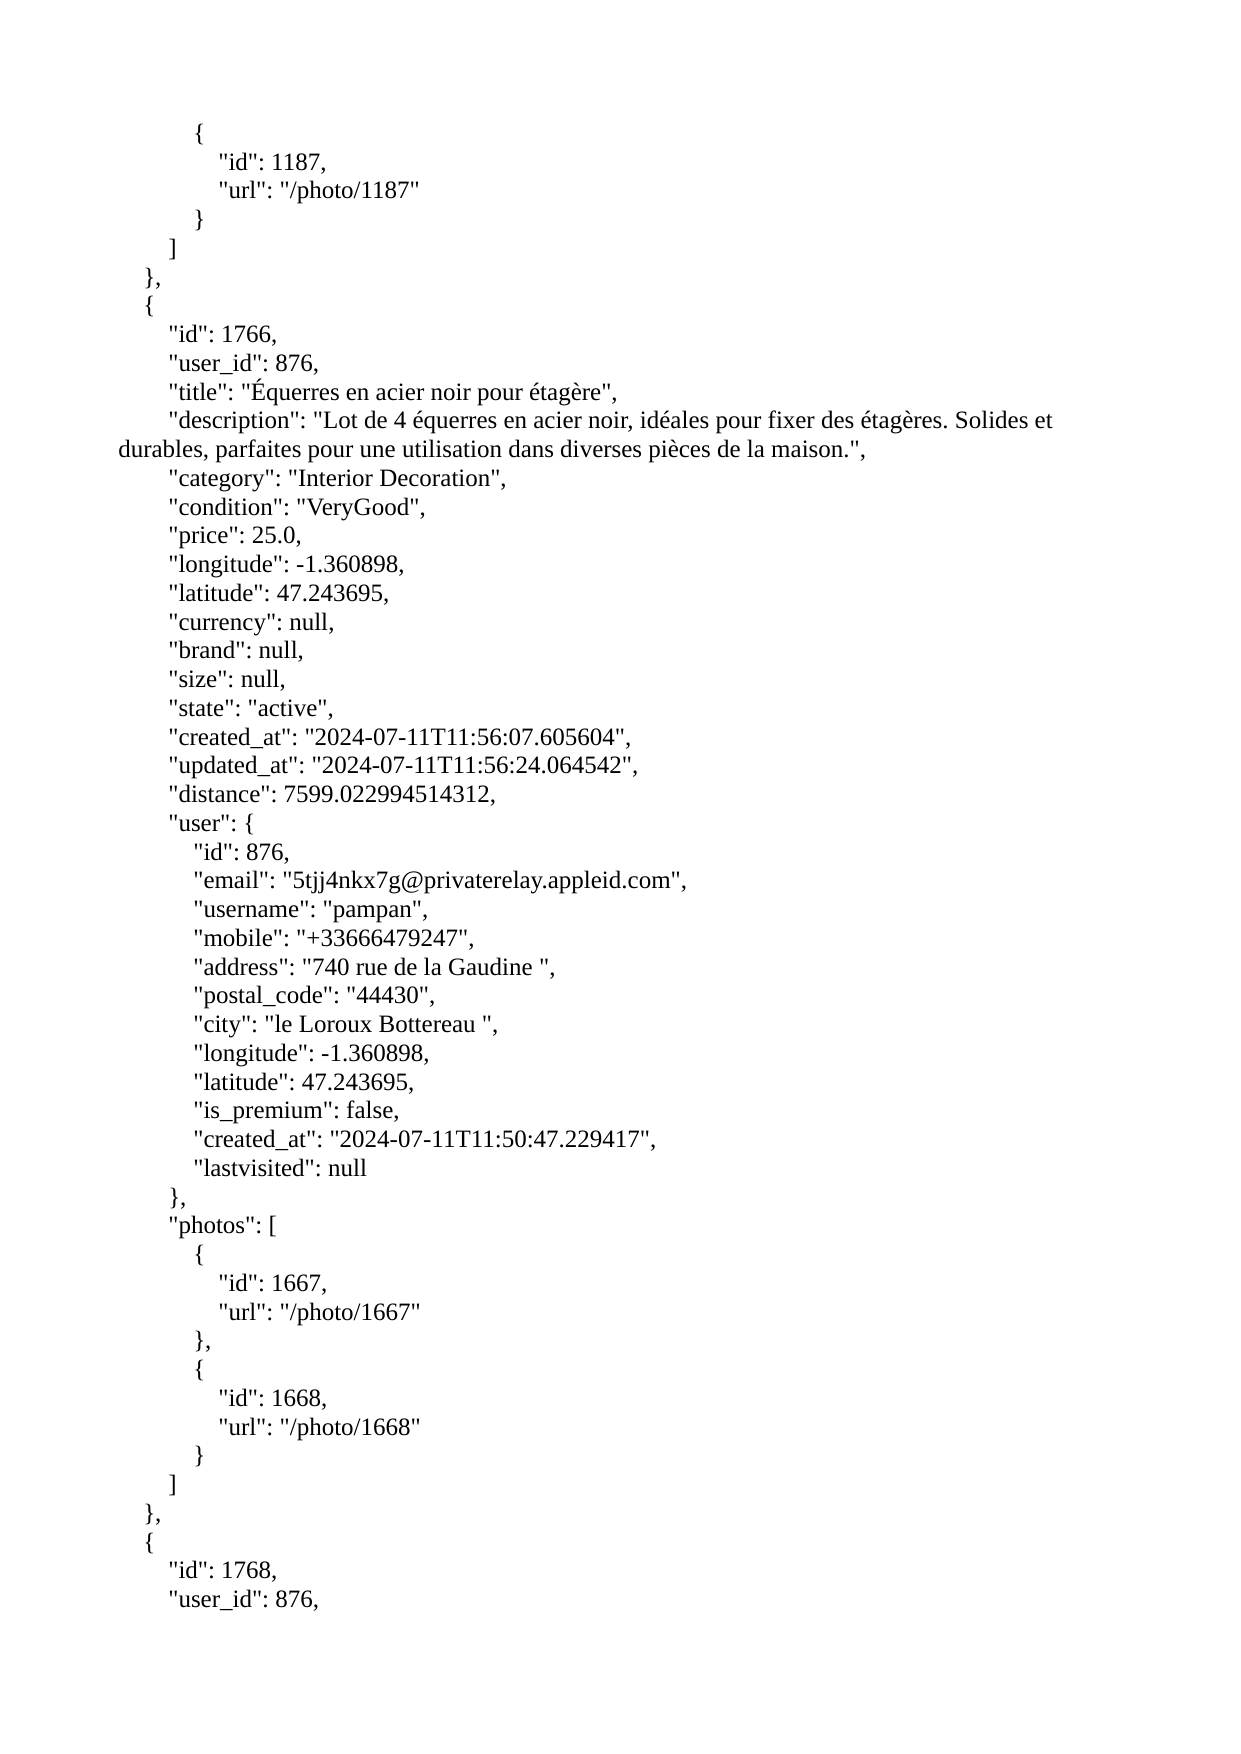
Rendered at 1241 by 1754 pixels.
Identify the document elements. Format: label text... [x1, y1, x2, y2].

text "brand": null, [118, 636, 1122, 664]
text }, [118, 262, 1122, 291]
text "username": "pampan", [118, 894, 1122, 923]
text "longitude": -1.360898, [118, 1038, 1122, 1067]
text "created_at": "2024-07-11T11:56:07.605604", [118, 722, 1122, 751]
text } [118, 204, 1122, 233]
text ] [118, 1469, 1122, 1498]
text "id": 876, [118, 837, 1122, 866]
text "url": "/photo/1187" [118, 176, 1122, 204]
text { [118, 1527, 1122, 1556]
text "latitude": 47.243695, [118, 1067, 1122, 1096]
text "url": "/photo/1667" [118, 1297, 1122, 1326]
text "created_at": "2024-07-11T11:50:47.229417", [118, 1124, 1122, 1153]
text "city": "le Loroux Bottereau ", [118, 1009, 1122, 1038]
text "state": "active", [118, 693, 1122, 722]
text "is_premium": false, [118, 1096, 1122, 1124]
text "id": 1668, [118, 1383, 1122, 1412]
text }, [118, 1182, 1122, 1211]
text "description": "Lot de 4 équerres en acier noir, idéales pour fixer des étagères. Solides et durables, parfaites pour une utilisation dans diverses pièces de la maison.", [118, 406, 1122, 463]
text "id": 1667, [118, 1268, 1122, 1297]
text }, [118, 1498, 1122, 1527]
text "longitude": -1.360898, [118, 549, 1122, 578]
text "user": { [118, 808, 1122, 837]
text } [118, 1441, 1122, 1469]
text "category": "Interior Decoration", [118, 463, 1122, 492]
text "price": 25.0, [118, 521, 1122, 549]
text "url": "/photo/1668" [118, 1412, 1122, 1441]
text "id": 1187, [118, 147, 1122, 176]
text "latitude": 47.243695, [118, 578, 1122, 607]
text "id": 1768, [118, 1556, 1122, 1584]
text "currency": null, [118, 607, 1122, 636]
text { [118, 1354, 1122, 1383]
text ] [118, 233, 1122, 262]
text "address": "740 rue de la Gaudine ", [118, 952, 1122, 981]
text { [118, 291, 1122, 319]
text "user_id": 876, [118, 1584, 1122, 1613]
text "distance": 7599.022994514312, [118, 779, 1122, 808]
text "photos": [ [118, 1211, 1122, 1239]
text "postal_code": "44430", [118, 981, 1122, 1009]
text "user_id": 876, [118, 348, 1122, 377]
text "title": "Équerres en acier noir pour étagère", [118, 377, 1122, 406]
text { [118, 1239, 1122, 1268]
text }, [118, 1326, 1122, 1354]
text "size": null, [118, 664, 1122, 693]
text { [118, 118, 1122, 147]
text "mobile": "+33666479247", [118, 923, 1122, 952]
text "updated_at": "2024-07-11T11:56:24.064542", [118, 751, 1122, 779]
text "lastvisited": null [118, 1153, 1122, 1182]
text "id": 1766, [118, 319, 1122, 348]
text "condition": "VeryGood", [118, 492, 1122, 521]
text "email": "5tjj4nkx7g@privaterelay.appleid.com", [118, 866, 1122, 894]
